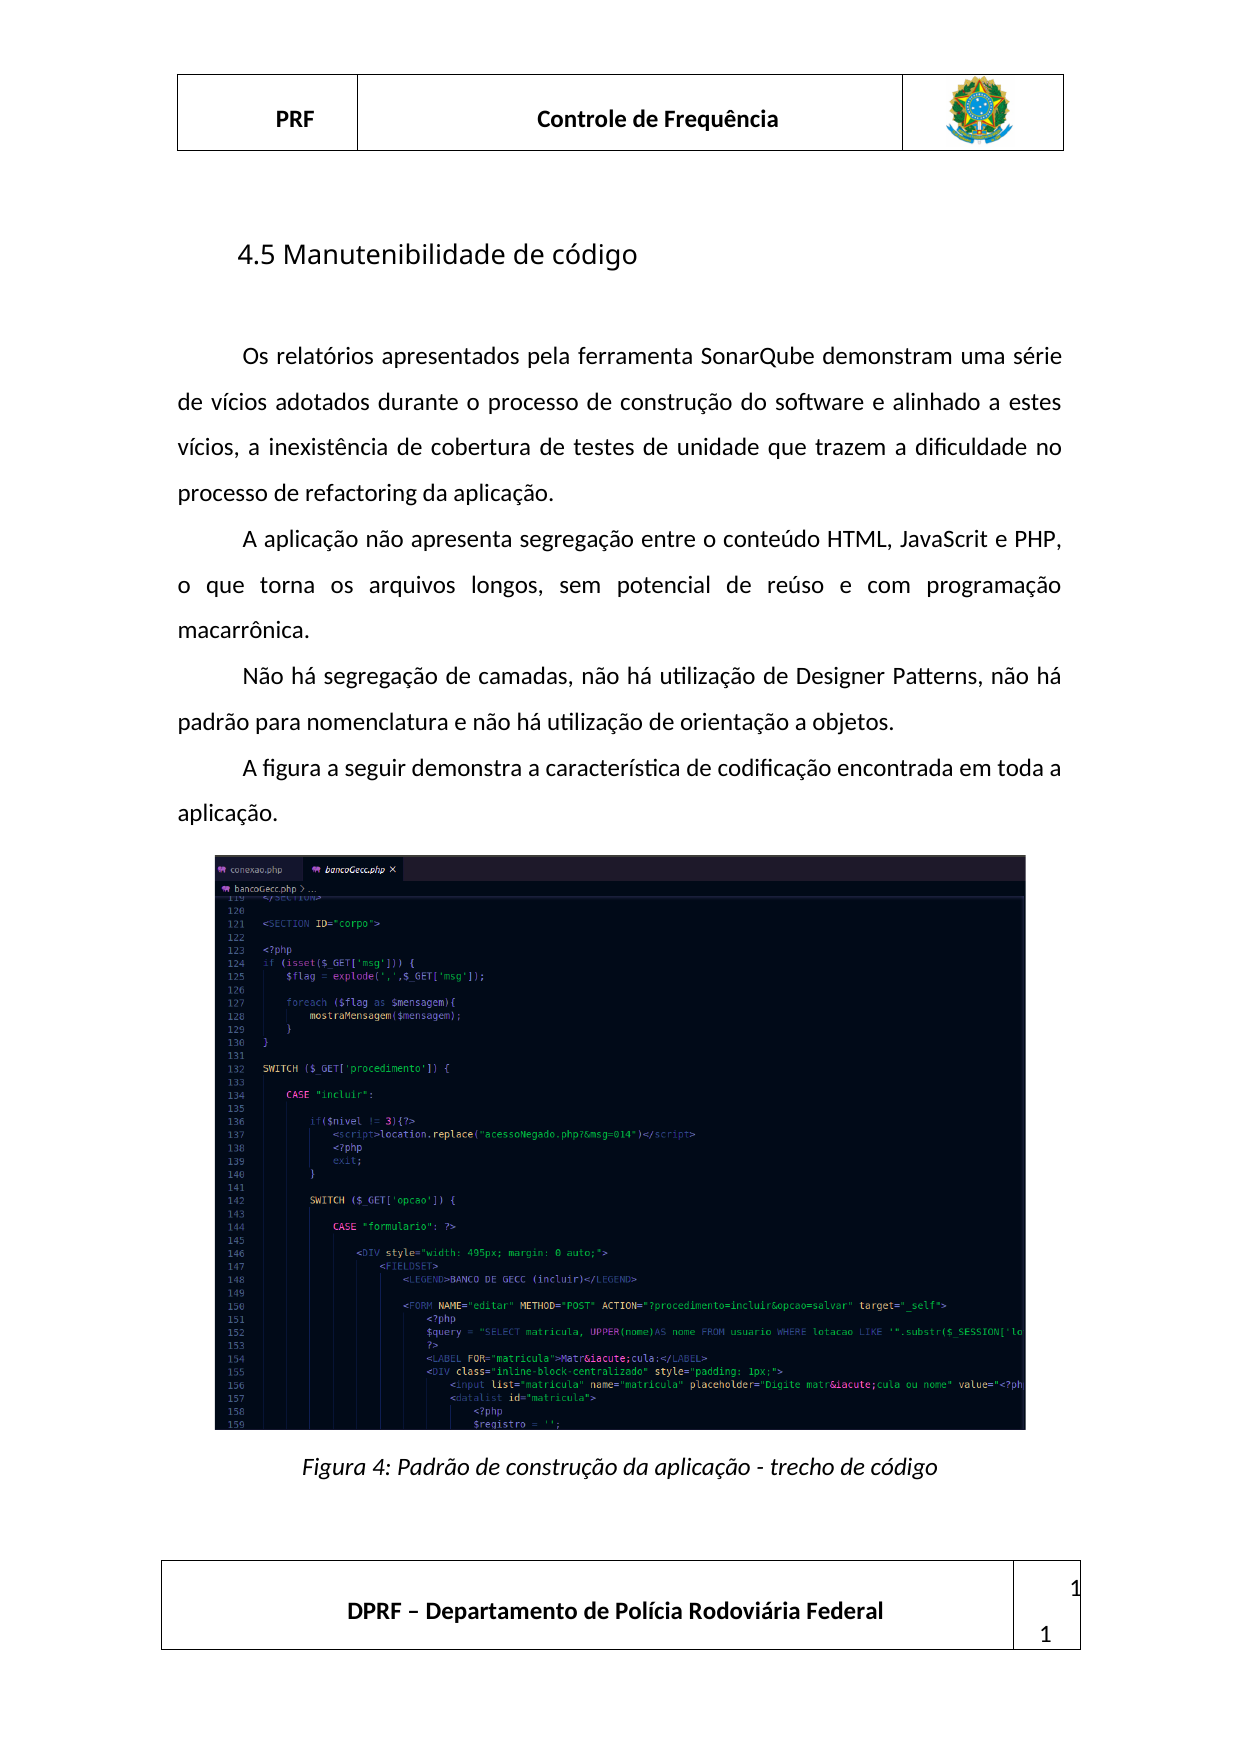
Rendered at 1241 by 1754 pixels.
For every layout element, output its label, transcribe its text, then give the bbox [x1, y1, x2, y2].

subtitle 4.5 Manutenibilidade de código [177, 235, 237, 272]
text Os relatórios apresentados pela ferramenta SonarQube demonstram uma série de vícios adotados durante o processo de construção do software e alinhado a estes vícios, a inexistência de cobertura de testes de unidade que trazem a dificuldade no processo de refactoring da aplicação. [177, 462, 1063, 508]
text A aplicação não apresenta segregação entre o conteúdo HTML, JavaScrit e PHP, o que torna os arquivos longos, sem potencial de reúso e com programação macarrônica. [177, 523, 1063, 569]
text Figura 4: Padrão de construção da aplicação - trecho de código [215, 1430, 1026, 1482]
picture [944, 75, 1020, 149]
text Os relatórios apresentados pela ferramenta SonarQube demonstram uma série de vícios adotados durante o processo de construção do software e alinhado a estes vícios, a inexistência de cobertura de testes de unidade que trazem a dificuldade no processo de refactoring da aplicação. [177, 416, 1063, 432]
picture [214, 855, 1026, 1430]
text A figura a seguir demonstra a característica de codificação encontrada em toda a aplicação. [177, 752, 1063, 828]
text Os relatórios apresentados pela ferramenta SonarQube demonstram uma série de vícios adotados durante o processo de construção do software e alinhado a estes vícios, a inexistência de cobertura de testes de unidade que trazem a dificuldade no processo de refactoring da aplicação. [177, 340, 1063, 386]
subtitle 4.5 Manutenibilidade de código [638, 235, 1063, 272]
text A aplicação não apresenta segregação entre o conteúdo HTML, JavaScrit e PHP, o que torna os arquivos longos, sem potencial de reúso e com programação macarrônica. [177, 599, 1063, 645]
text Não há segregação de camadas, não há utilização de Designer Patterns, não há padrão para nomenclatura e não há utilização de orientação a objetos. [177, 660, 1063, 736]
